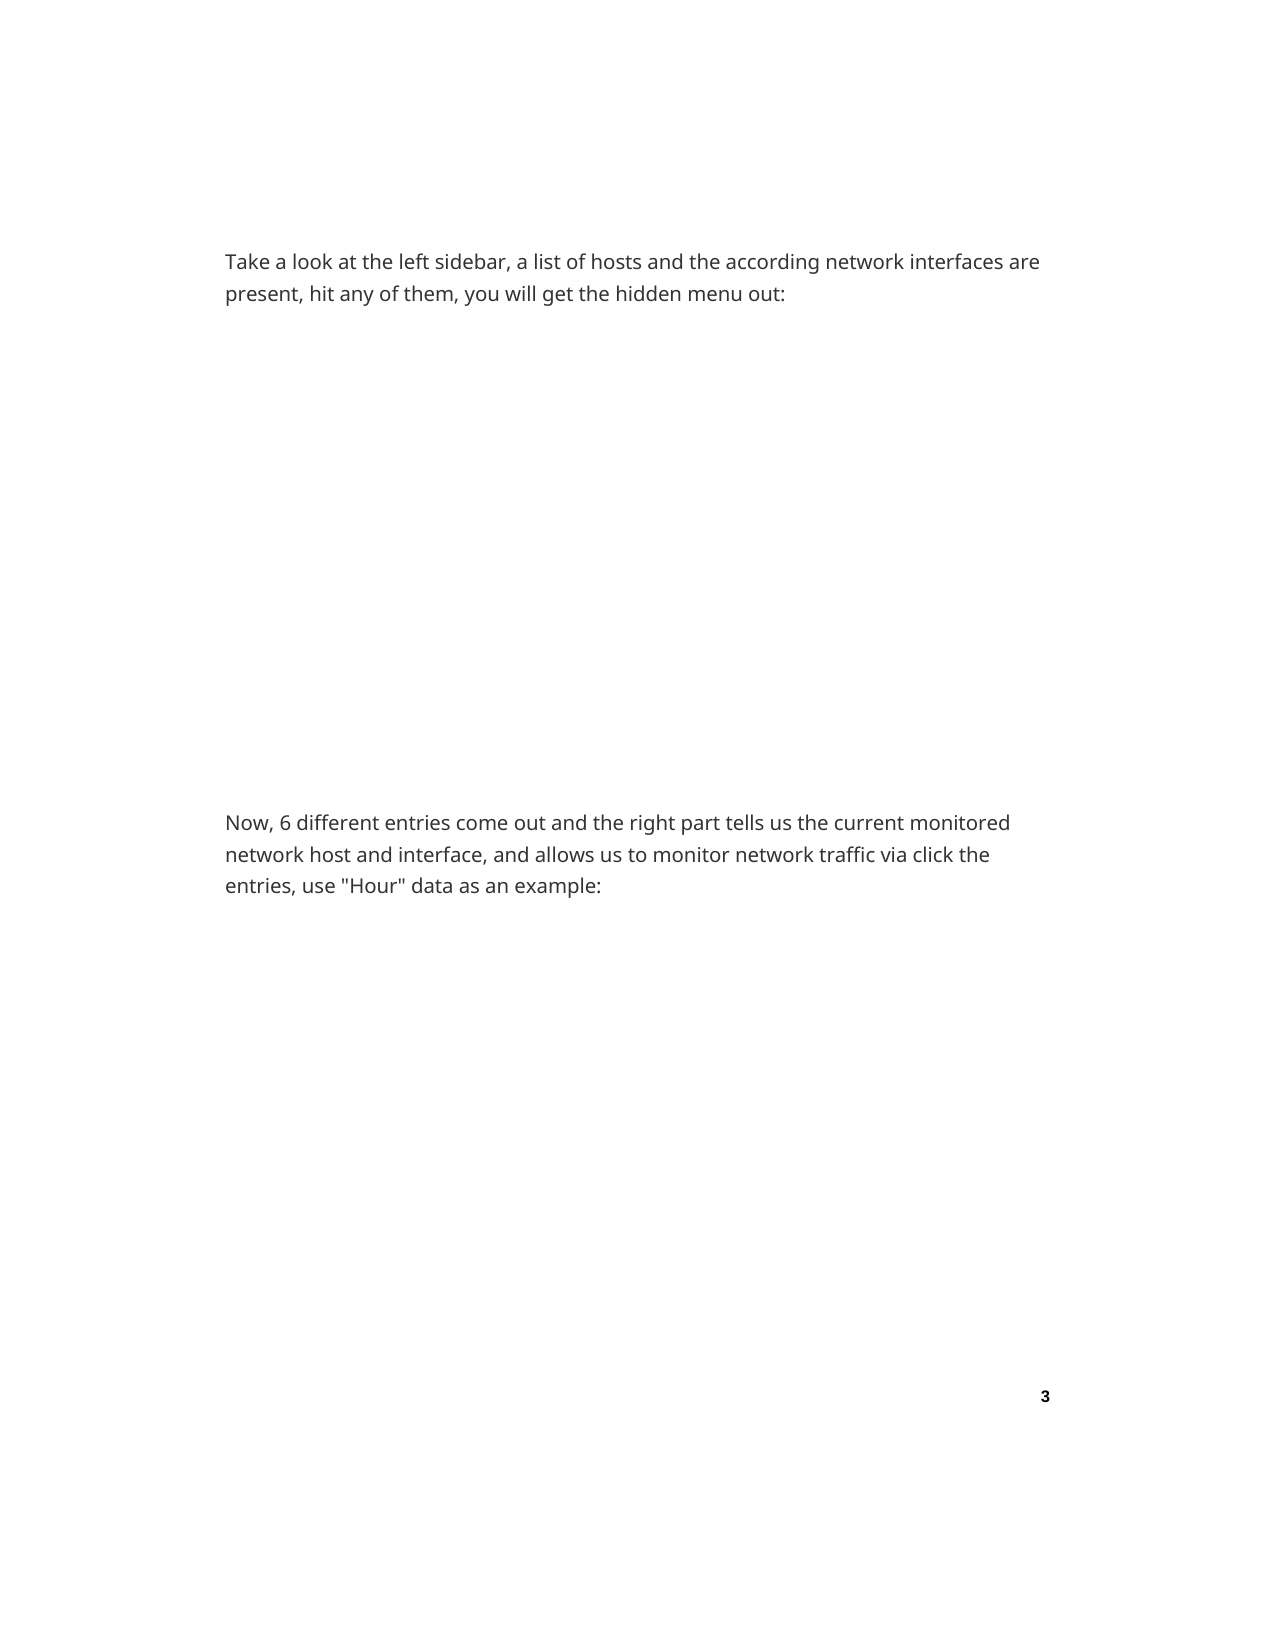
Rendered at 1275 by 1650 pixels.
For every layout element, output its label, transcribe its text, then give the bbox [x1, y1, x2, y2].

text Now, 6 different entries come out and the right part tells us the current monitored network host and interface, and allows us to monitor network traffic via click the entries, use "Hour" data as an example: [225, 805, 1050, 899]
text Take a look at the left sidebar, a list of hosts and the according network interfaces are present, hit any of them, you will get the hidden menu out: [225, 244, 1050, 307]
